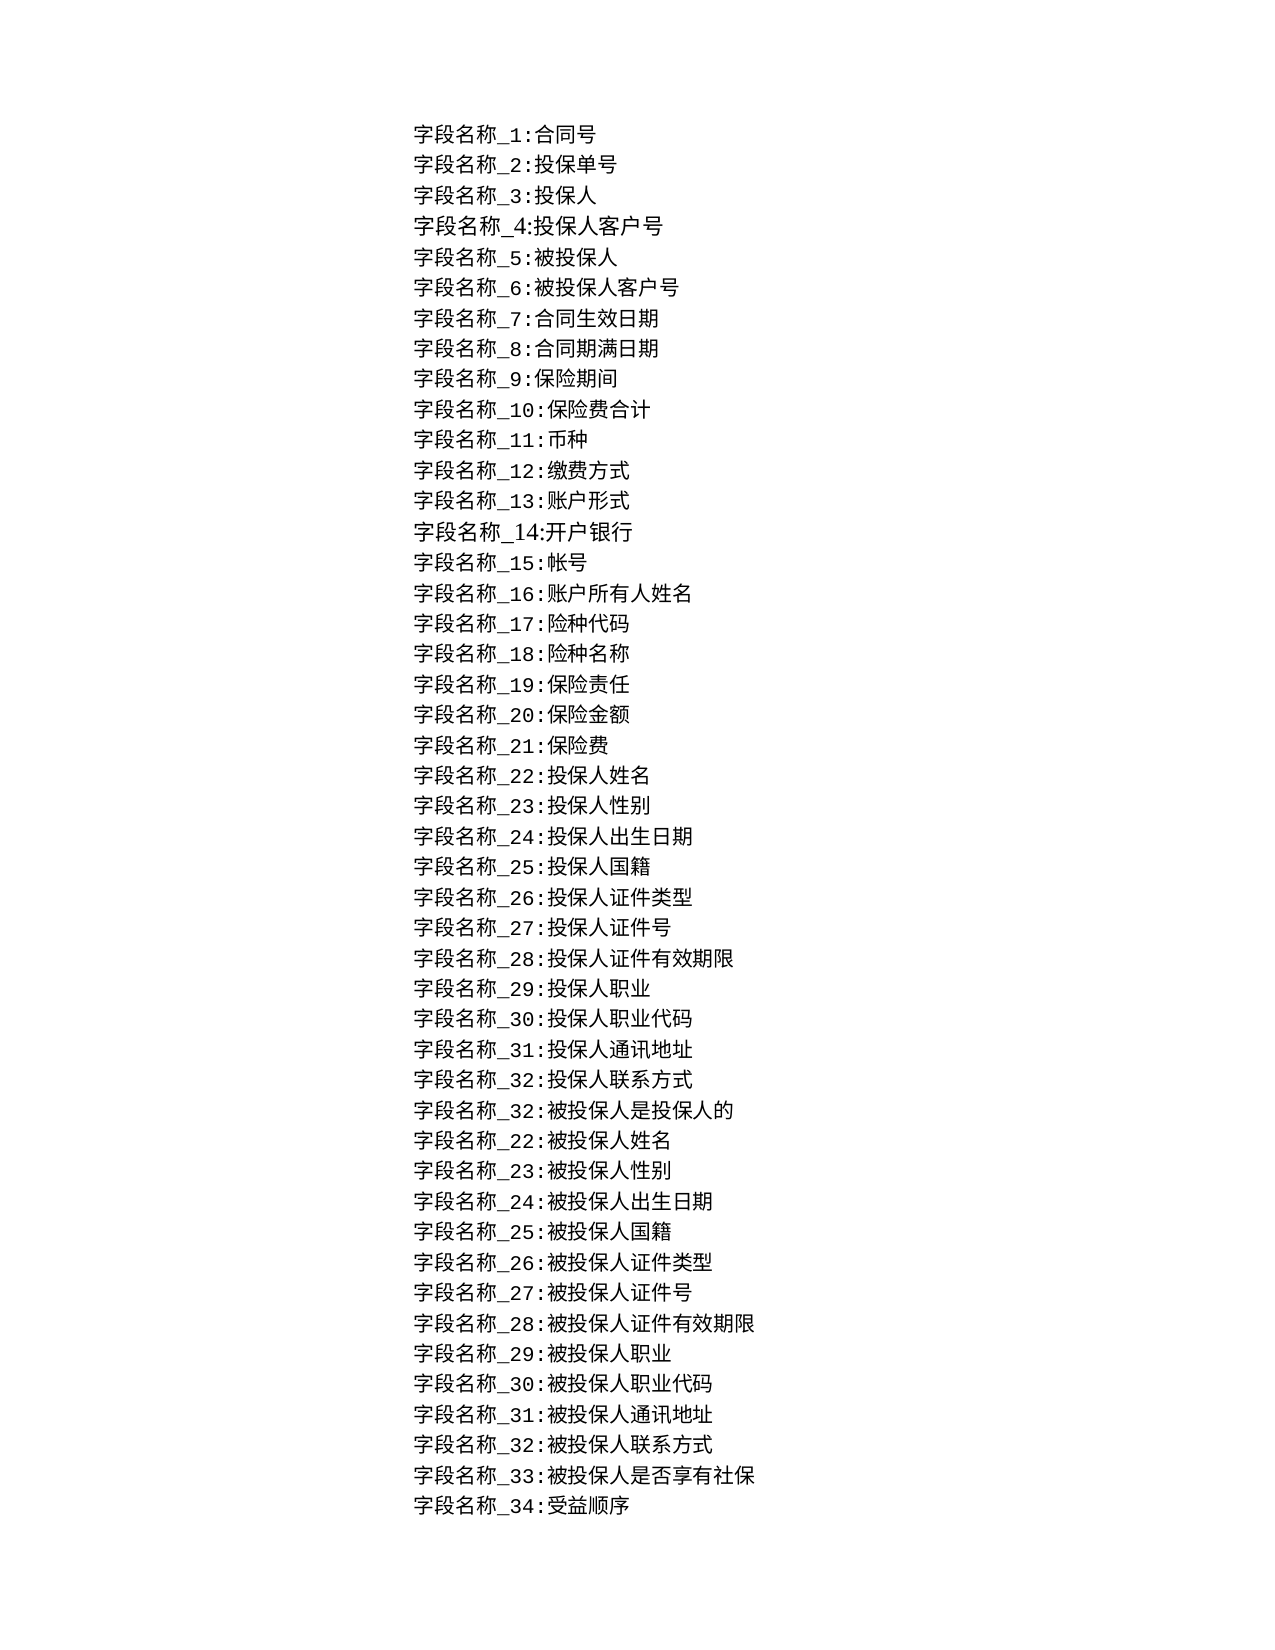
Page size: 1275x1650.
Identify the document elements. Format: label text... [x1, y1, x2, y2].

text 字段名称_29:被投保人职业 [118, 1337, 1157, 1368]
text 字段名称_25:投保人国籍 [118, 851, 1157, 881]
text 字段名称_1:合同号 [118, 118, 1157, 148]
text 字段名称_14:开户银行 [118, 515, 1157, 546]
text 字段名称_4:投保人客户号 [118, 209, 1157, 241]
text 字段名称_15:帐号 [118, 546, 1157, 577]
text 字段名称_10:保险费合计 [118, 393, 1157, 423]
text 字段名称_22:投保人姓名 [118, 759, 1157, 790]
text 字段名称_32:投保人联系方式 [118, 1063, 1157, 1094]
text 字段名称_22:被投保人姓名 [118, 1124, 1157, 1155]
text 字段名称_26:被投保人证件类型 [118, 1246, 1157, 1276]
text 字段名称_5:被投保人 [118, 241, 1157, 271]
text 字段名称_3:投保人 [118, 179, 1157, 209]
text 字段名称_20:保险金额 [118, 698, 1157, 729]
text 字段名称_17:险种代码 [118, 607, 1157, 638]
text 字段名称_31:被投保人通讯地址 [118, 1398, 1157, 1428]
text 字段名称_2:投保单号 [118, 148, 1157, 179]
text 字段名称_18:险种名称 [118, 638, 1157, 668]
text 字段名称_7:合同生效日期 [118, 302, 1157, 332]
text 字段名称_29:投保人职业 [118, 972, 1157, 1003]
text 字段名称_13:账户形式 [118, 484, 1157, 515]
text 字段名称_24:投保人出生日期 [118, 820, 1157, 851]
text 字段名称_26:投保人证件类型 [118, 881, 1157, 911]
text 字段名称_27:投保人证件号 [118, 911, 1157, 942]
text 字段名称_28:投保人证件有效期限 [118, 942, 1157, 972]
text 字段名称_23:投保人性别 [118, 790, 1157, 820]
text 字段名称_9:保险期间 [118, 363, 1157, 393]
text 字段名称_33:被投保人是否享有社保 [118, 1459, 1157, 1489]
text 字段名称_34:受益顺序 [118, 1489, 1157, 1520]
text 字段名称_32:被投保人是投保人的 [118, 1094, 1157, 1124]
text 字段名称_12:缴费方式 [118, 454, 1157, 484]
text 字段名称_11:币种 [118, 423, 1157, 454]
text 字段名称_25:被投保人国籍 [118, 1216, 1157, 1246]
text 字段名称_8:合同期满日期 [118, 332, 1157, 363]
text 字段名称_27:被投保人证件号 [118, 1276, 1157, 1307]
text 字段名称_23:被投保人性别 [118, 1155, 1157, 1185]
text 字段名称_28:被投保人证件有效期限 [118, 1307, 1157, 1337]
text 字段名称_21:保险费 [118, 729, 1157, 759]
text 字段名称_30:投保人职业代码 [118, 1003, 1157, 1033]
text 字段名称_30:被投保人职业代码 [118, 1368, 1157, 1398]
text 字段名称_32:被投保人联系方式 [118, 1428, 1157, 1459]
text 字段名称_6:被投保人客户号 [118, 271, 1157, 302]
text 字段名称_19:保险责任 [118, 668, 1157, 698]
text 字段名称_24:被投保人出生日期 [118, 1185, 1157, 1216]
text 字段名称_16:账户所有人姓名 [118, 577, 1157, 607]
text 字段名称_31:投保人通讯地址 [118, 1033, 1157, 1063]
